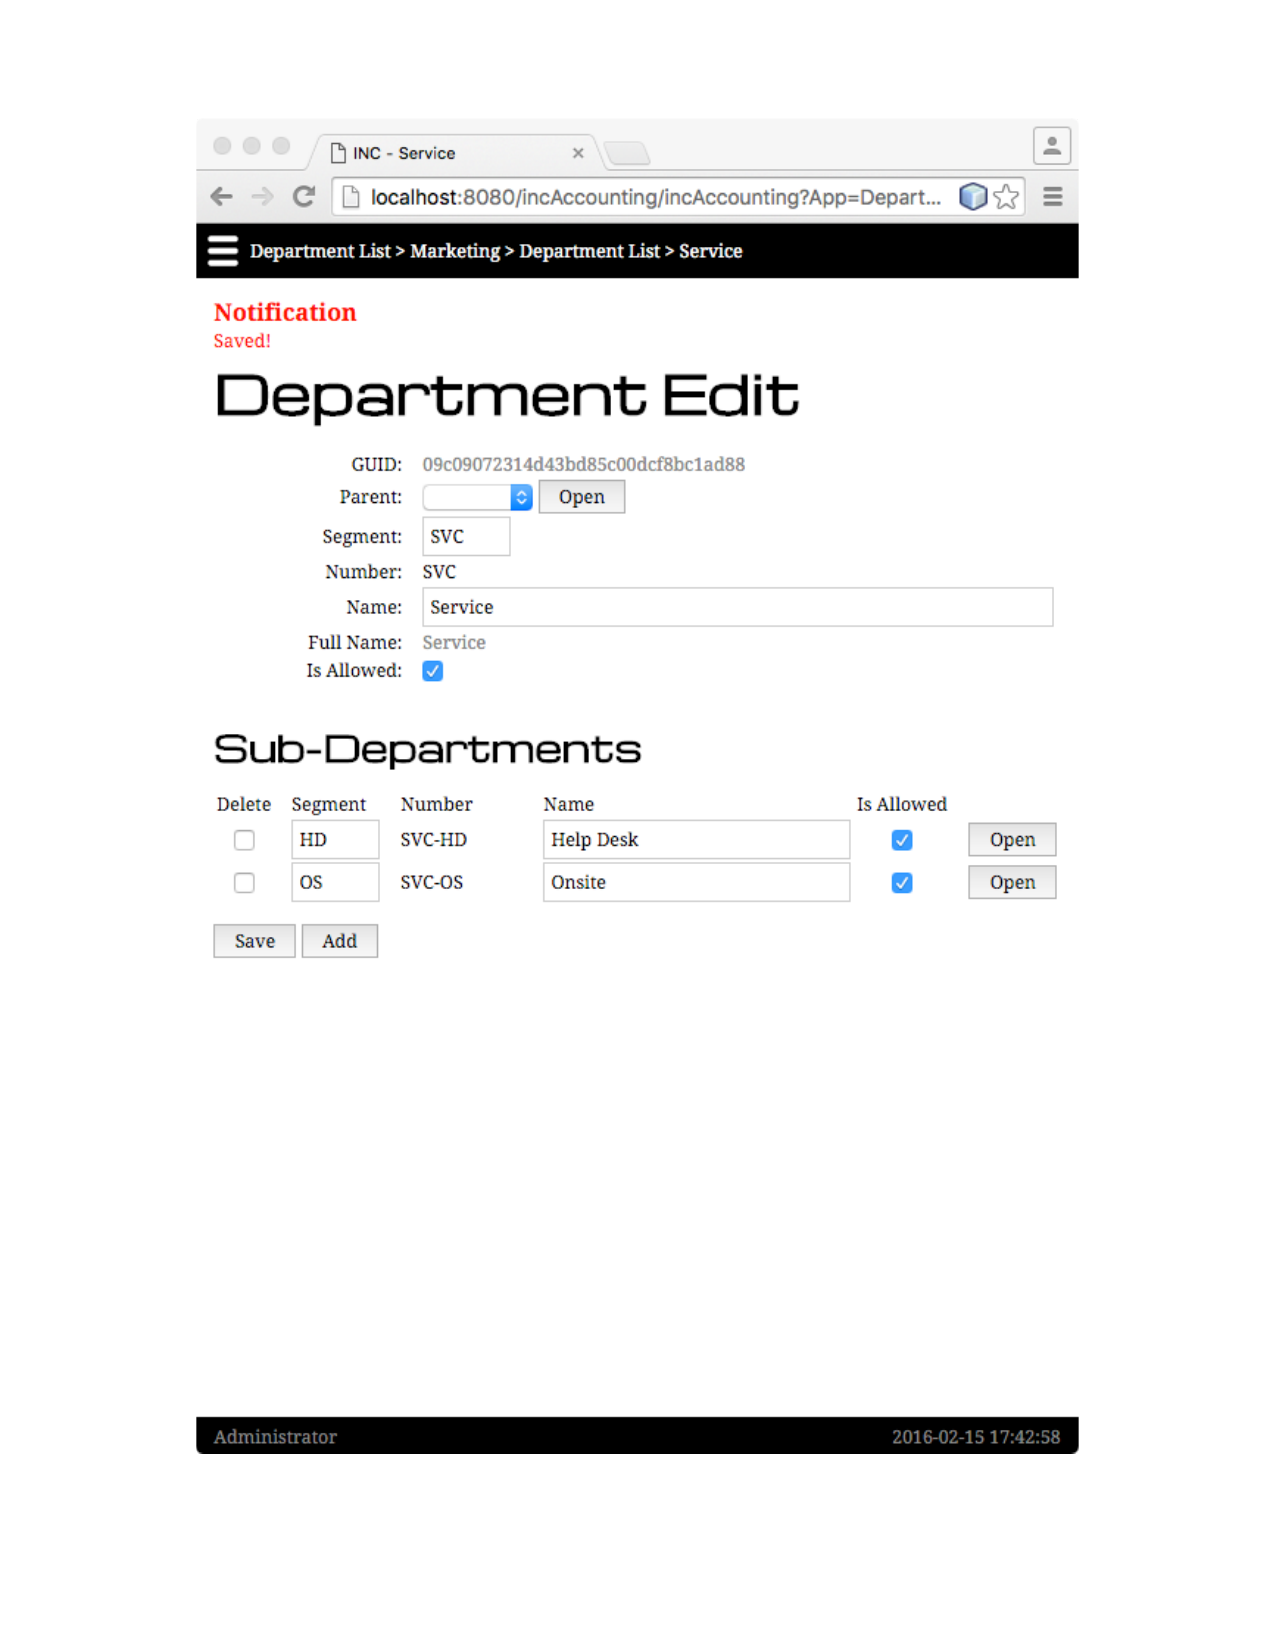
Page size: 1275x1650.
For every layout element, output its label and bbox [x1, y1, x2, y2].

picture [196, 118, 1079, 1454]
